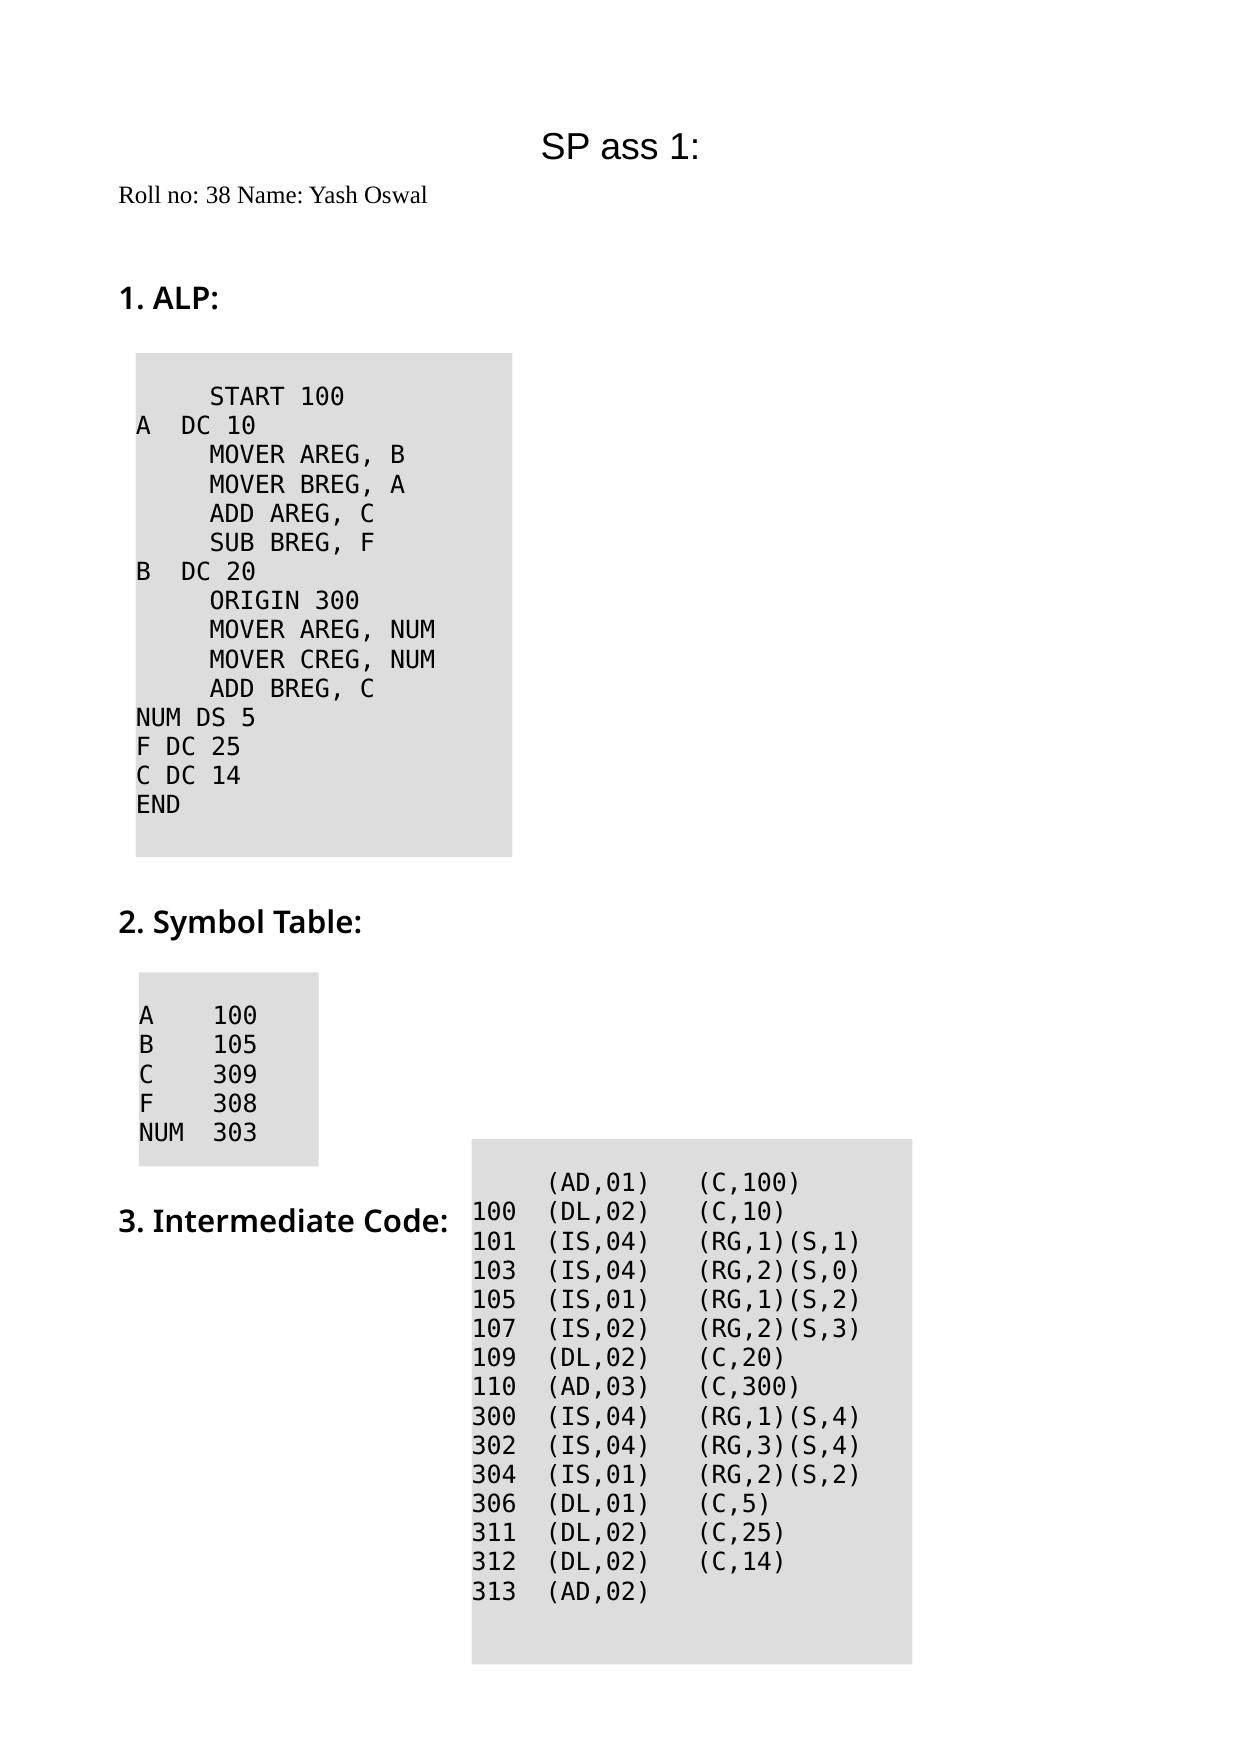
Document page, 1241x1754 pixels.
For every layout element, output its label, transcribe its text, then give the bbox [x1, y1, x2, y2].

text 2. Symbol Table: [118, 900, 1122, 943]
text 3. Intermediate Code: [118, 1199, 471, 1241]
text 1. ALP: [118, 276, 1122, 319]
subtitle SP ass 1: [118, 124, 1122, 167]
text Roll no: 38 Name: Yash Oswal [118, 180, 1122, 209]
text [913, 1199, 1122, 1241]
